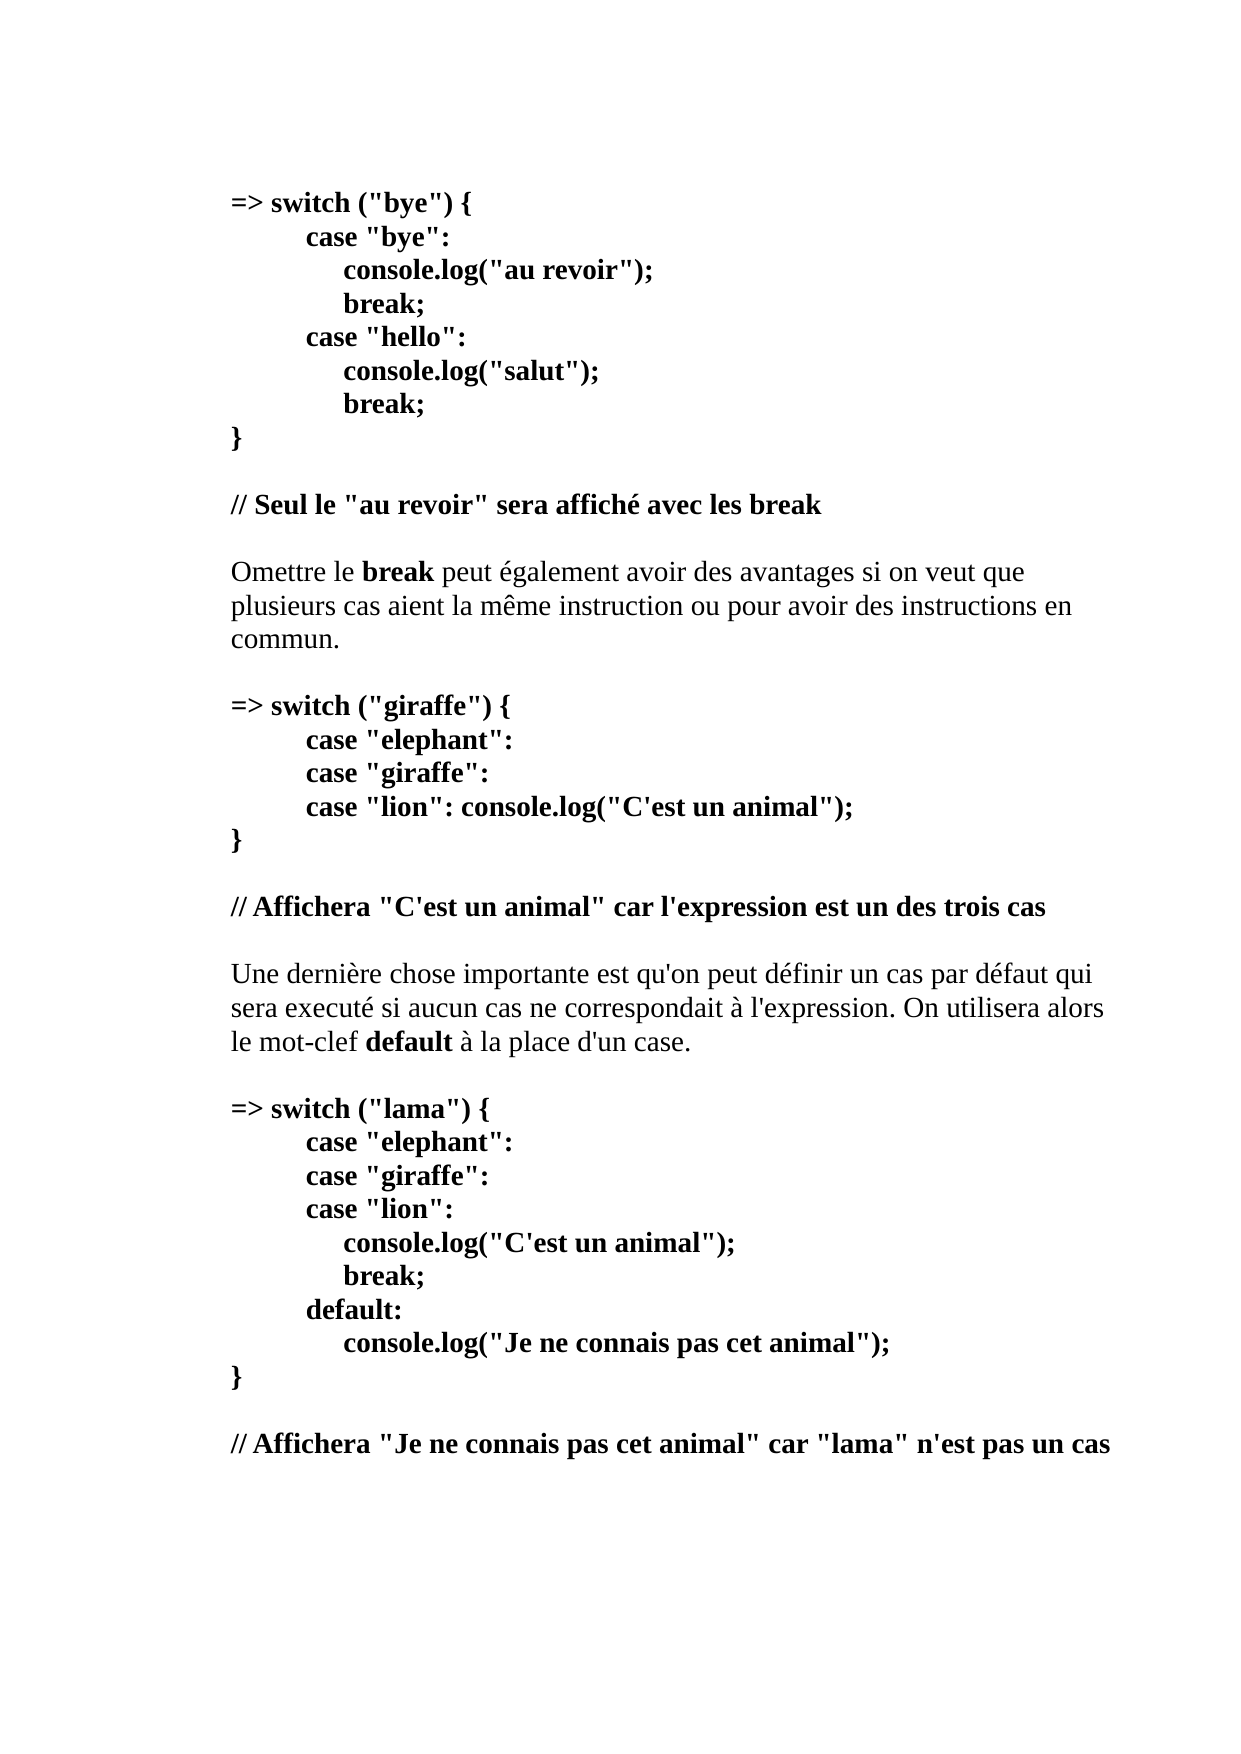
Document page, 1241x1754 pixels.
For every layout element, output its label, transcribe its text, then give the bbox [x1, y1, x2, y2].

list console.log("C'est un animal"); [306, 1225, 1122, 1258]
list console.log("au revoir"); [306, 252, 1122, 286]
list case "lion": [268, 1191, 1122, 1225]
list case "bye": [268, 219, 1122, 252]
list break; [306, 386, 1122, 420]
list break; [306, 286, 1122, 319]
list } [193, 1359, 1122, 1393]
list case "lion": console.log("C'est un animal"); [268, 789, 1122, 822]
list console.log("Je ne connais pas cet animal"); [306, 1326, 1122, 1359]
list case "giraffe": [268, 755, 1122, 789]
list case "elephant": [268, 1124, 1122, 1158]
list case "elephant": [268, 722, 1122, 755]
list case "hello": [268, 319, 1122, 353]
list // Affichera "Je ne connais pas cet animal" car "lama" n'est pas un cas [193, 1426, 1122, 1460]
list } [193, 420, 1122, 453]
list Une dernière chose importante est qu'on peut définir un cas par défaut qui sera executé si aucun cas ne correspondait à l'expression. On utilisera alors le mot-clef default à la place d'un case. [193, 957, 1122, 1057]
list case "giraffe": [268, 1158, 1122, 1191]
list => switch ("lama") { [193, 1091, 1122, 1124]
list default: [268, 1292, 1122, 1326]
list console.log("salut"); [306, 353, 1122, 386]
list } [193, 822, 1122, 856]
list Omettre le break peut également avoir des avantages si on veut que plusieurs cas aient la même instruction ou pour avoir des instructions en commun. [193, 554, 1122, 655]
list // Seul le "au revoir" sera affiché avec les break [193, 487, 1122, 521]
list => switch ("bye") { [193, 185, 1122, 219]
list break; [306, 1258, 1122, 1292]
list => switch ("giraffe") { [193, 688, 1122, 722]
list // Affichera "C'est un animal" car l'expression est un des trois cas [193, 889, 1122, 923]
